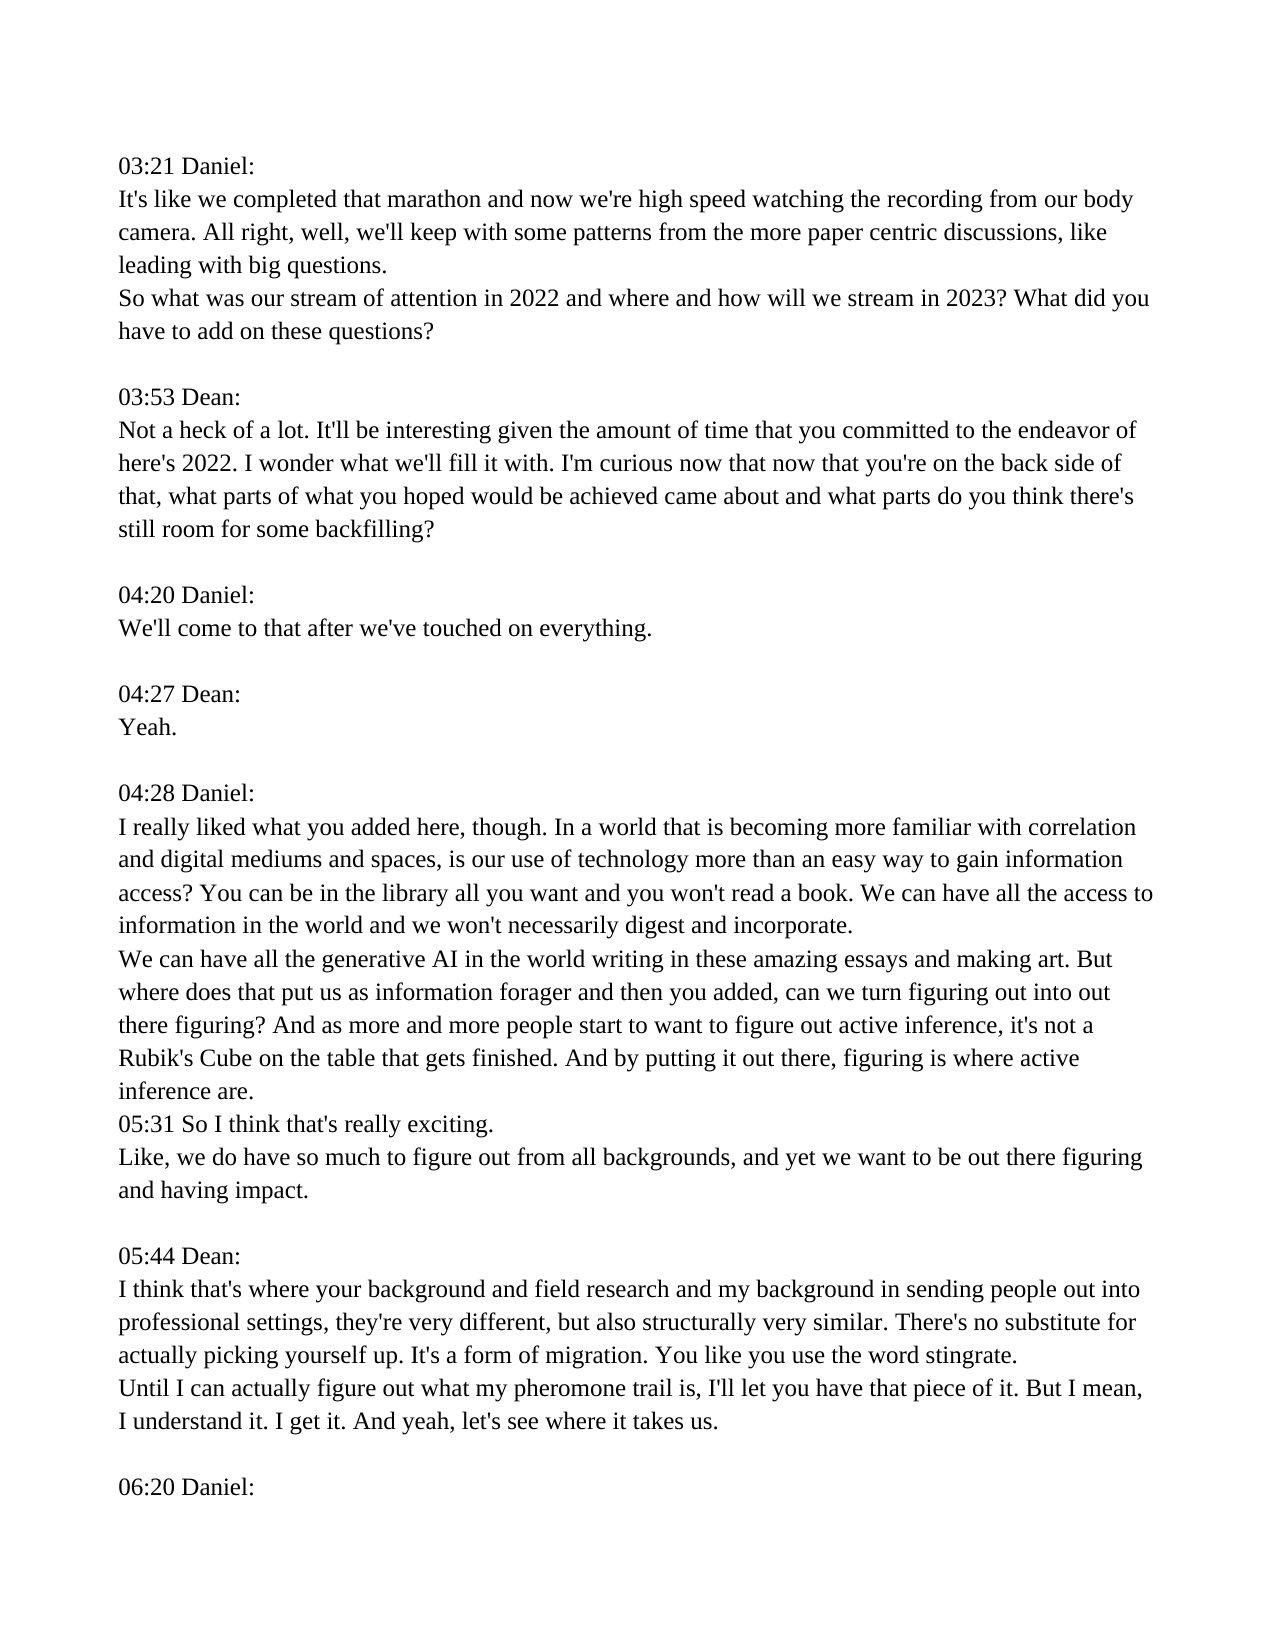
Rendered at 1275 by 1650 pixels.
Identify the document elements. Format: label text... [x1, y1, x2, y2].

text 04:27 Dean: [118, 679, 1157, 708]
text I really liked what you added here, though. In a world that is becoming more familiar with correlation and digital mediums and spaces, is our use of technology more than an easy way to gain information access? You can be in the library all you want and you won't read a book. We can have all the access to information in the world and we won't necessarily digest and incorporate. [118, 812, 1157, 939]
text We can have all the generative AI in the world writing in these amazing essays and making art. But where does that put us as information forager and then you added, can we turn figuring out into out there figuring? And as more and more people start to want to figure out active inference, it's not a Rubik's Cube on the table that gets finished. And by putting it out there, figuring is where active inference are. [118, 944, 1157, 1104]
text 05:44 Dean: [118, 1241, 1157, 1269]
text 04:20 Daniel: [118, 580, 1157, 609]
text We'll come to that after we've touched on everything. [118, 613, 1157, 642]
text Not a heck of a lot. It'll be interesting given the amount of time that you committed to the endeavor of here's 2022. I wonder what we'll fill it with. I'm curious now that now that you're on the back side of that, what parts of what you hoped would be achieved came about and what parts do you think there's still room for some backfilling? [118, 415, 1157, 543]
text 06:20 Daniel: [118, 1472, 1157, 1501]
text 05:31 So I think that's really exciting. [118, 1109, 1157, 1137]
text Yeah. [118, 712, 1157, 741]
text Like, we do have so much to figure out from all backgrounds, and yet we want to be out there figuring and having impact. [118, 1142, 1157, 1203]
text 03:21 Daniel: [118, 151, 1157, 180]
text 04:28 Daniel: [118, 778, 1157, 807]
text Until I can actually figure out what my pheromone trail is, I'll let you have that piece of it. But I mean, I understand it. I get it. And yeah, let's see where it takes us. [118, 1373, 1157, 1435]
text 03:53 Dean: [118, 382, 1157, 411]
text It's like we completed that marathon and now we're high speed watching the recording from our body camera. All right, well, we'll keep with some patterns from the more paper centric discussions, like leading with big questions. [118, 184, 1157, 279]
text I think that's where your background and field research and my background in sending people out into professional settings, they're very different, but also structurally very similar. There's no substitute for actually picking yourself up. It's a form of migration. You like you use the word stingrate. [118, 1274, 1157, 1369]
text So what was our stream of attention in 2022 and where and how will we stream in 2023? What did you have to add on these questions? [118, 283, 1157, 345]
